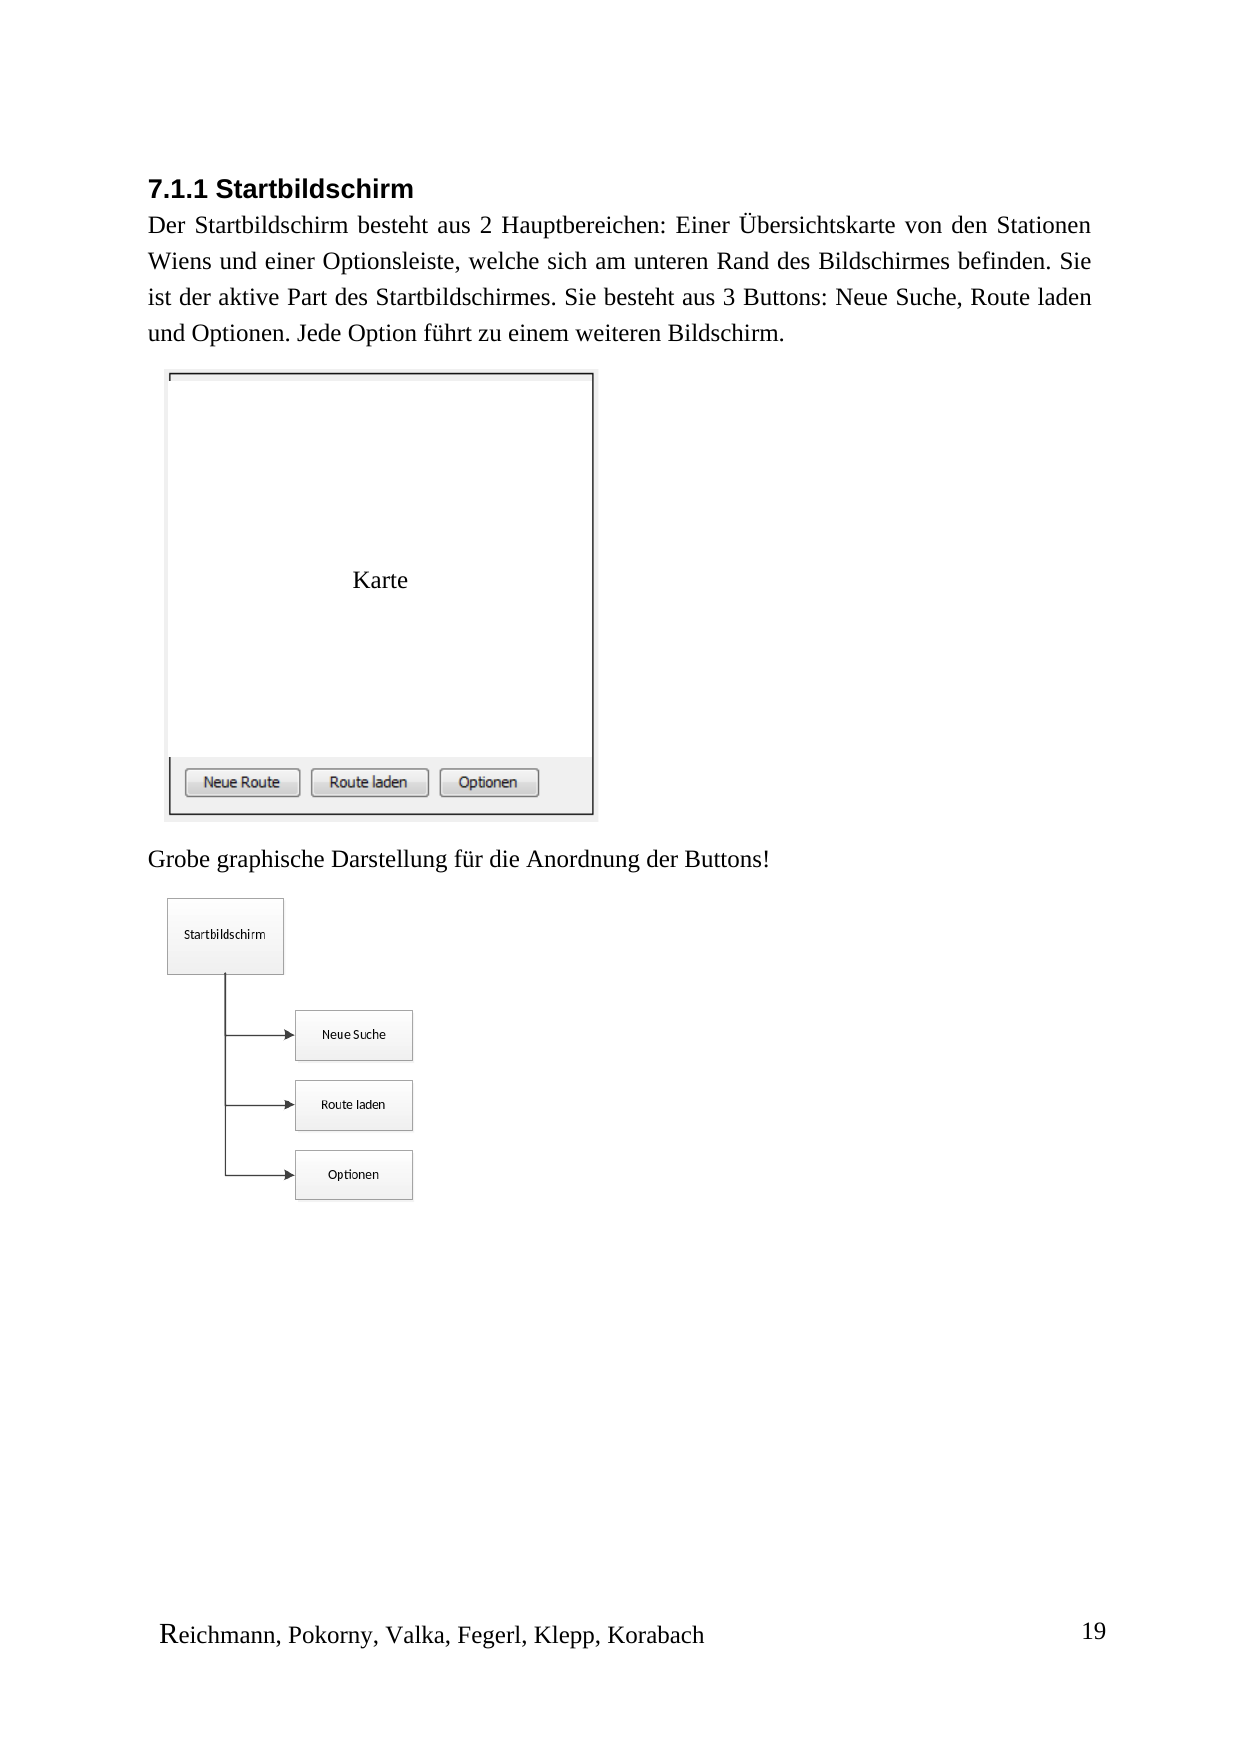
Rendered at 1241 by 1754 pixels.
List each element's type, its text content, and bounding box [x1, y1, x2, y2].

text Karte [185, 565, 575, 594]
text Der Startbildschirm besteht aus 2 Hauptbereichen: Einer Übersichtskarte von den Stationen Wiens und einer Optionsleiste, welche sich am unteren Rand des Bildschirmes befinden. Sie ist der aktive Part des Startbildschirmes. Sie besteht aus 3 Buttons: Neue Suche, Route laden und Optionen. Jede Option führt zu einem weiteren Bildschirm. [148, 210, 1093, 347]
picture [164, 369, 599, 822]
subtitle 7.1.1 Startbildschirm [148, 173, 1093, 204]
text Grobe graphische Darstellung für die Anordnung der Buttons! [148, 844, 1093, 873]
